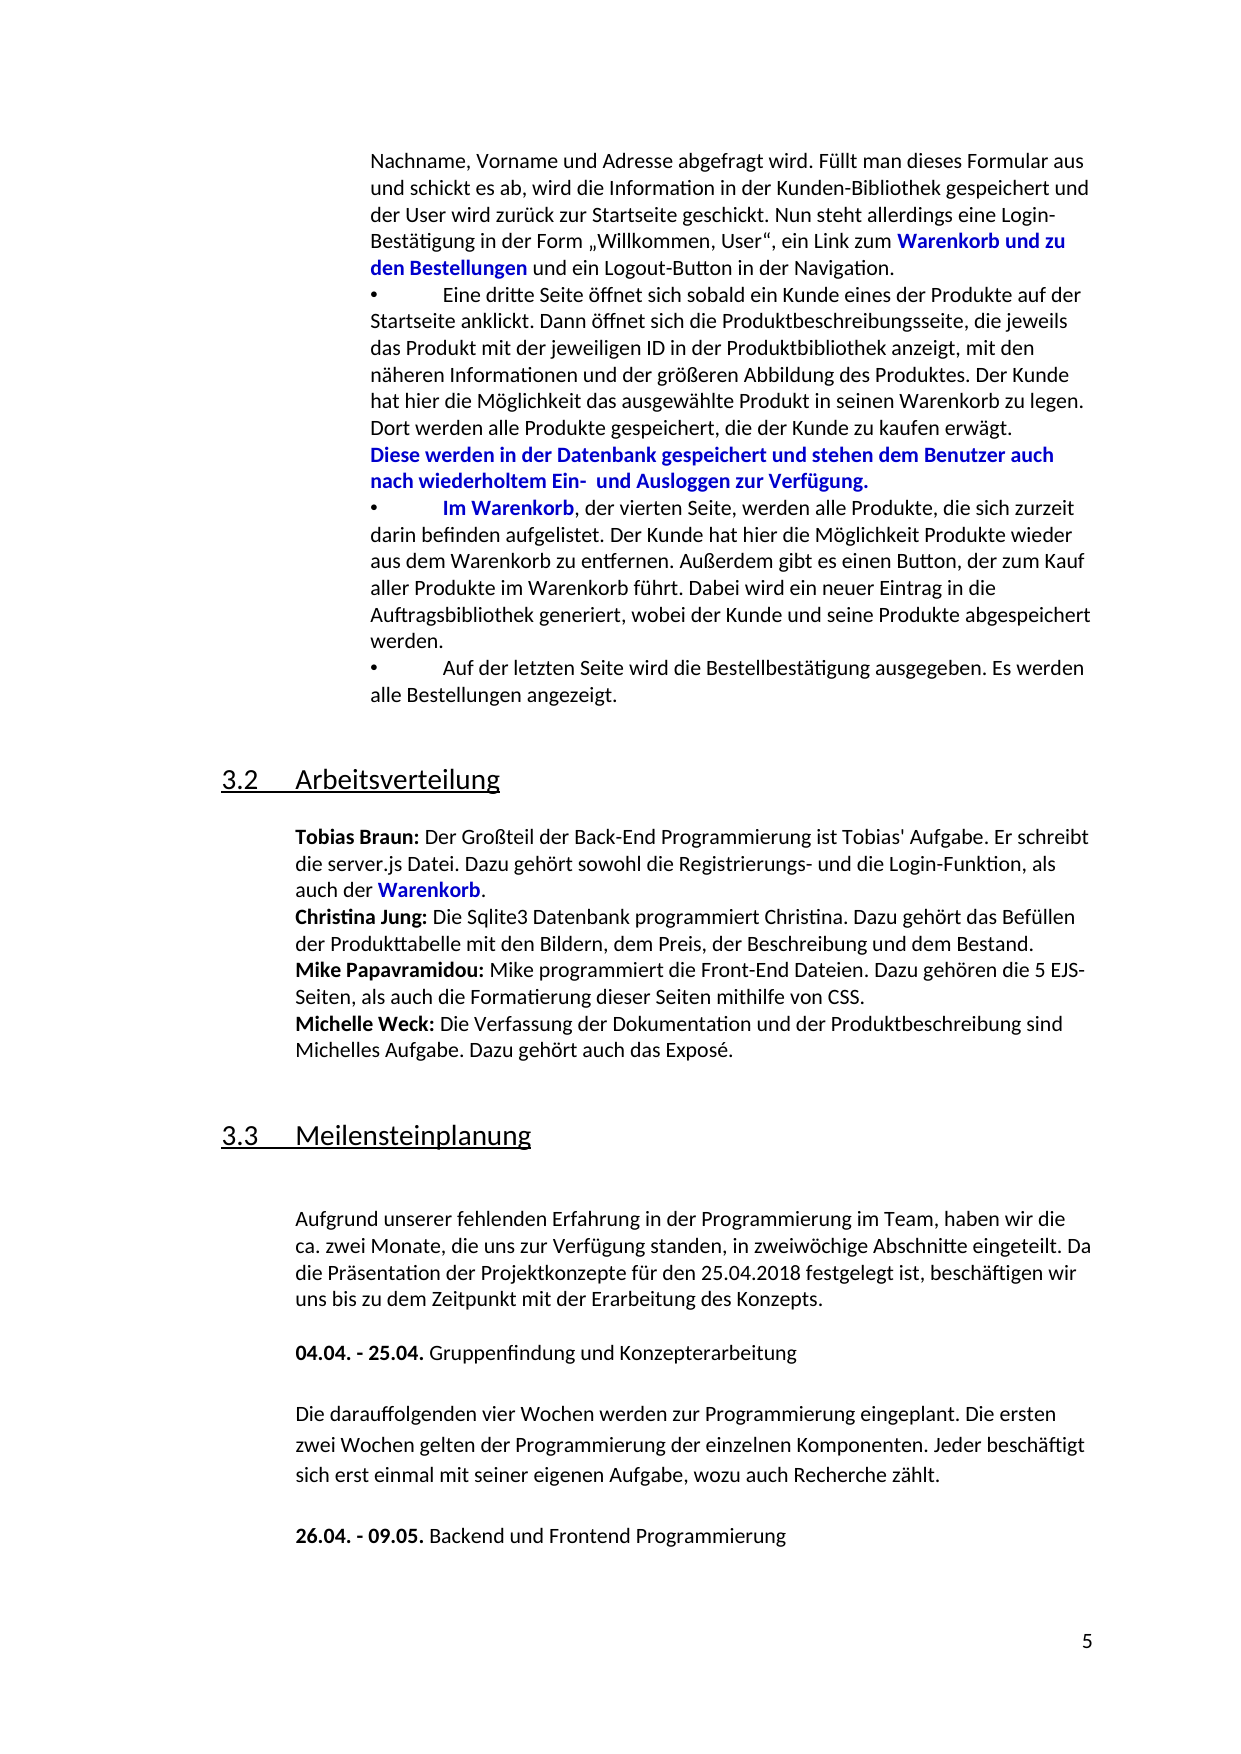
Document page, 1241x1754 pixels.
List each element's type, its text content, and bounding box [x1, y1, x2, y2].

text Die darauffolgenden vier Wochen werden zur Programmierung eingeplant. Die ersten zwei Wochen gelten der Programmierung der einzelnen Komponenten. Jeder beschäftigt sich erst einmal mit seiner eigenen Aufgabe, wozu auch Recherche zählt. [295, 1400, 1093, 1488]
text 3.2 Arbeitsverteilung [221, 761, 1093, 797]
list Im Warenkorb, der vierten Seite, werden alle Produkte, die sich zurzeit darin befinden aufgelistet. Der Kunde hat hier die Möglichkeit Produkte wieder aus dem Warenkorb zu entfernen. Außerdem gibt es einen Button, der zum Kauf aller Produkte im Warenkorb führt. Dabei wird ein neuer Eintrag in die Auftragsbibliothek generiert, wobei der Kunde und seine Produkte abgespeichert werden. [370, 494, 1093, 654]
text Tobias Braun: Der Großteil der Back-End Programmierung ist Tobias' Aufgabe. Er schreibt die server.js Datei. Dazu gehört sowohl die Registrierungs- und die Login-Funktion, als auch der Warenkorb. [295, 823, 1093, 903]
text Michelle Weck: Die Verfassung der Dokumentation und der Produktbeschreibung sind Michelles Aufgabe. Dazu gehört auch das Exposé. [295, 1010, 1093, 1063]
list Auf der letzten Seite wird die Bestellbestätigung ausgegeben. Es werden alle Bestellungen angezeigt. [370, 654, 1093, 708]
text Aufgrund unserer fehlenden Erfahrung in der Programmierung im Team, haben wir die ca. zwei Monate, die uns zur Verfügung standen, in zweiwöchige Abschnitte eingeteilt. Da die Präsentation der Projektkonzepte für den 25.04.2018 festgelegt ist, beschäftigen wir uns bis zu dem Zeitpunkt mit der Erarbeitung des Konzepts. [295, 1206, 1093, 1312]
list Eine dritte Seite öffnet sich sobald ein Kunde eines der Produkte auf der Startseite anklickt. Dann öffnet sich die Produktbeschreibungsseite, die jeweils das Produkt mit der jeweiligen ID in der Produktbibliothek anzeigt, mit den näheren Informationen und der größeren Abbildung des Produktes. Der Kunde hat hier die Möglichkeit das ausgewählte Produkt in seinen Warenkorb zu legen. Dort werden alle Produkte gespeichert, die der Kunde zu kaufen erwägt. Diese werden in der Datenbank gespeichert und stehen dem Benutzer auch nach wiederholtem Ein- und Ausloggen zur Verfügung. [370, 281, 1093, 494]
text Christina Jung: Die Sqlite3 Datenbank programmiert Christina. Dazu gehört das Befüllen der Produkttabelle mit den Bildern, dem Preis, der Beschreibung und dem Bestand. [295, 903, 1093, 957]
text 04.04. - 25.04. Gruppenfindung und Konzepterarbeitung [295, 1339, 1093, 1366]
list Nachname, Vorname und Adresse abgefragt wird. Füllt man dieses Formular aus und schickt es ab, wird die Information in der Kunden-Bibliothek gespeichert und der User wird zurück zur Startseite geschickt. Nun steht allerdings eine Login-Bestätigung in der Form „Willkommen, User“, ein Link zum Warenkorb und zu den Bestellungen und ein Logout-Button in der Navigation. [370, 148, 1093, 281]
text 26.04. - 09.05. Backend und Frontend Programmierung [295, 1523, 1093, 1549]
text Mike Papavramidou: Mike programmiert die Front-End Dateien. Dazu gehören die 5 EJS-Seiten, als auch die Formatierung dieser Seiten mithilfe von CSS. [295, 957, 1093, 1010]
text 3.3 Meilensteinplanung [148, 1117, 1093, 1152]
